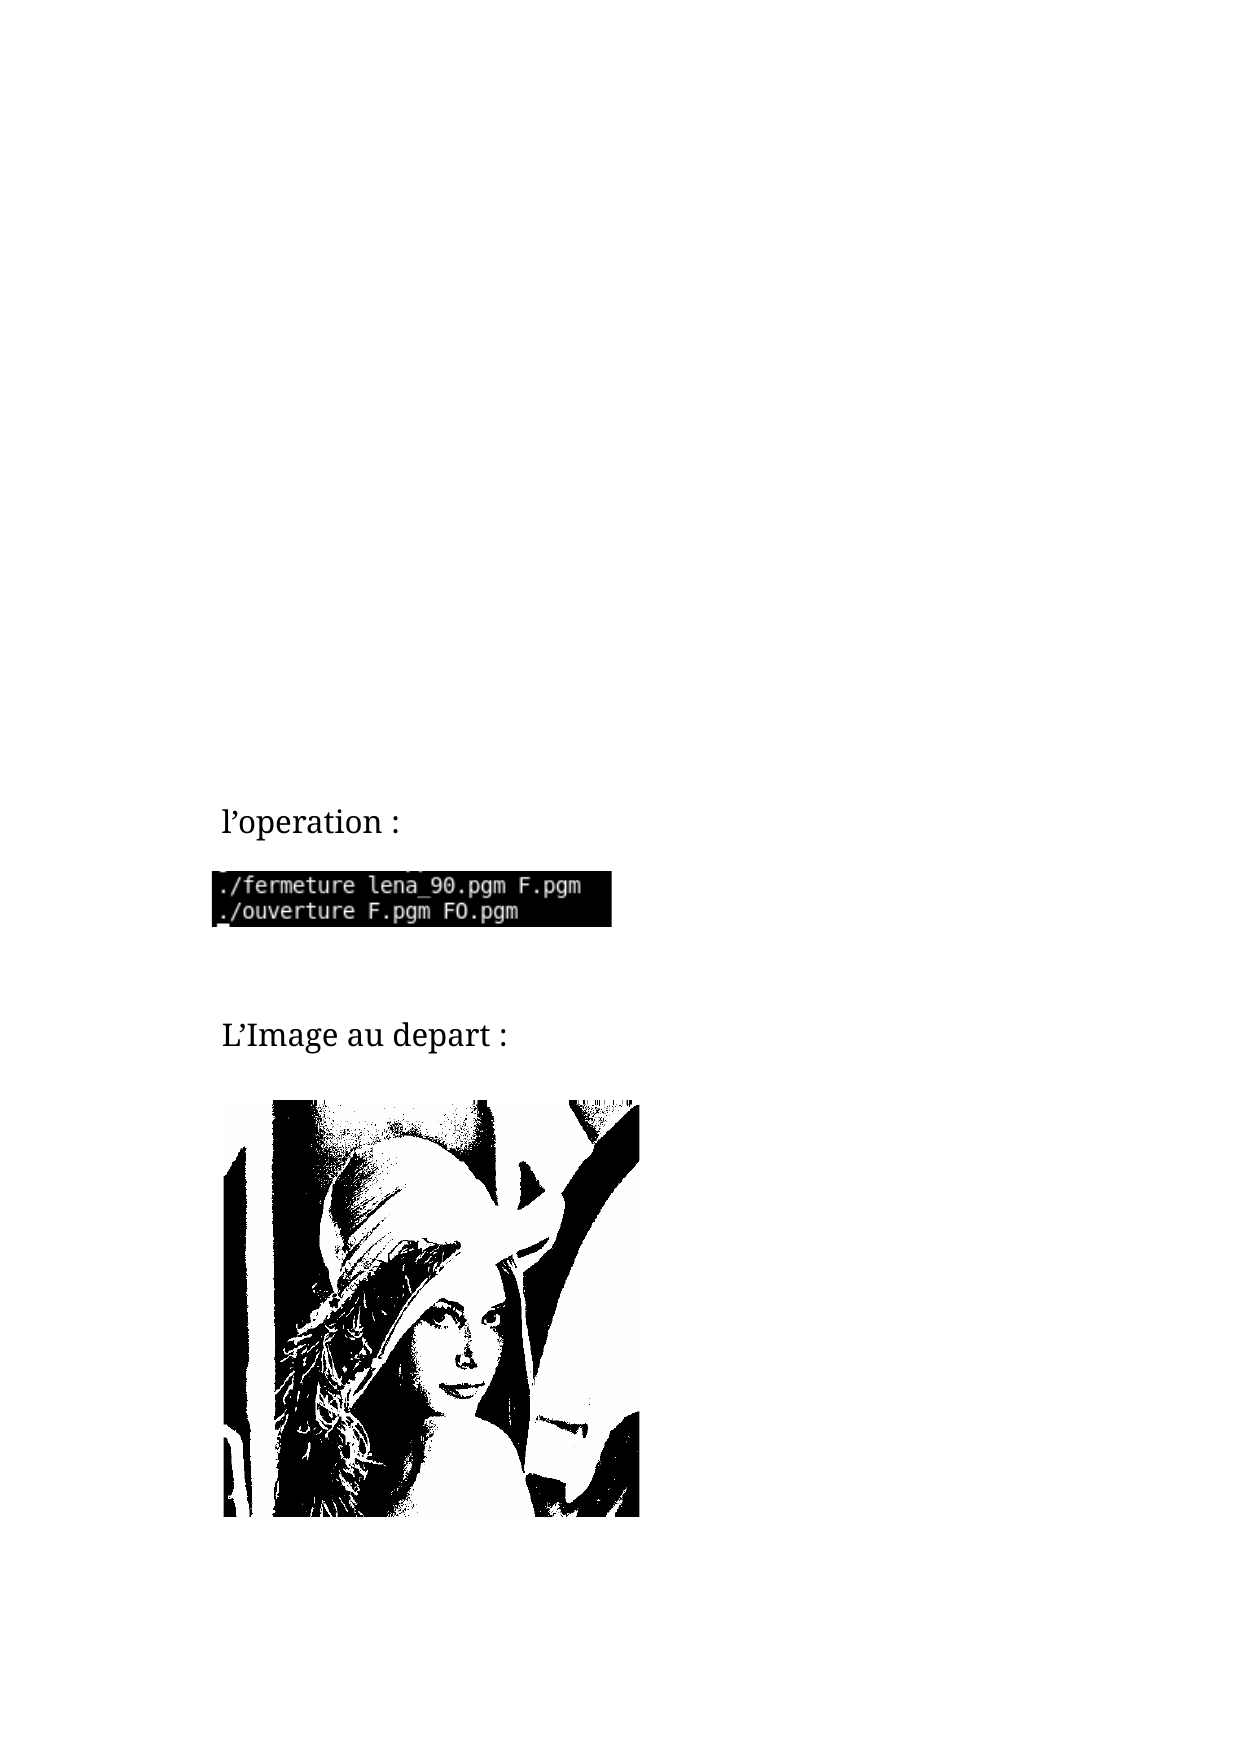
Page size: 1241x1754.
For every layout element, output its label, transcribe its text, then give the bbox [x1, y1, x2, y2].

picture [223, 1100, 640, 1517]
text L’Image au depart : [0, 1013, 1122, 1055]
text l’operation : [0, 800, 1122, 842]
picture [211, 871, 612, 927]
